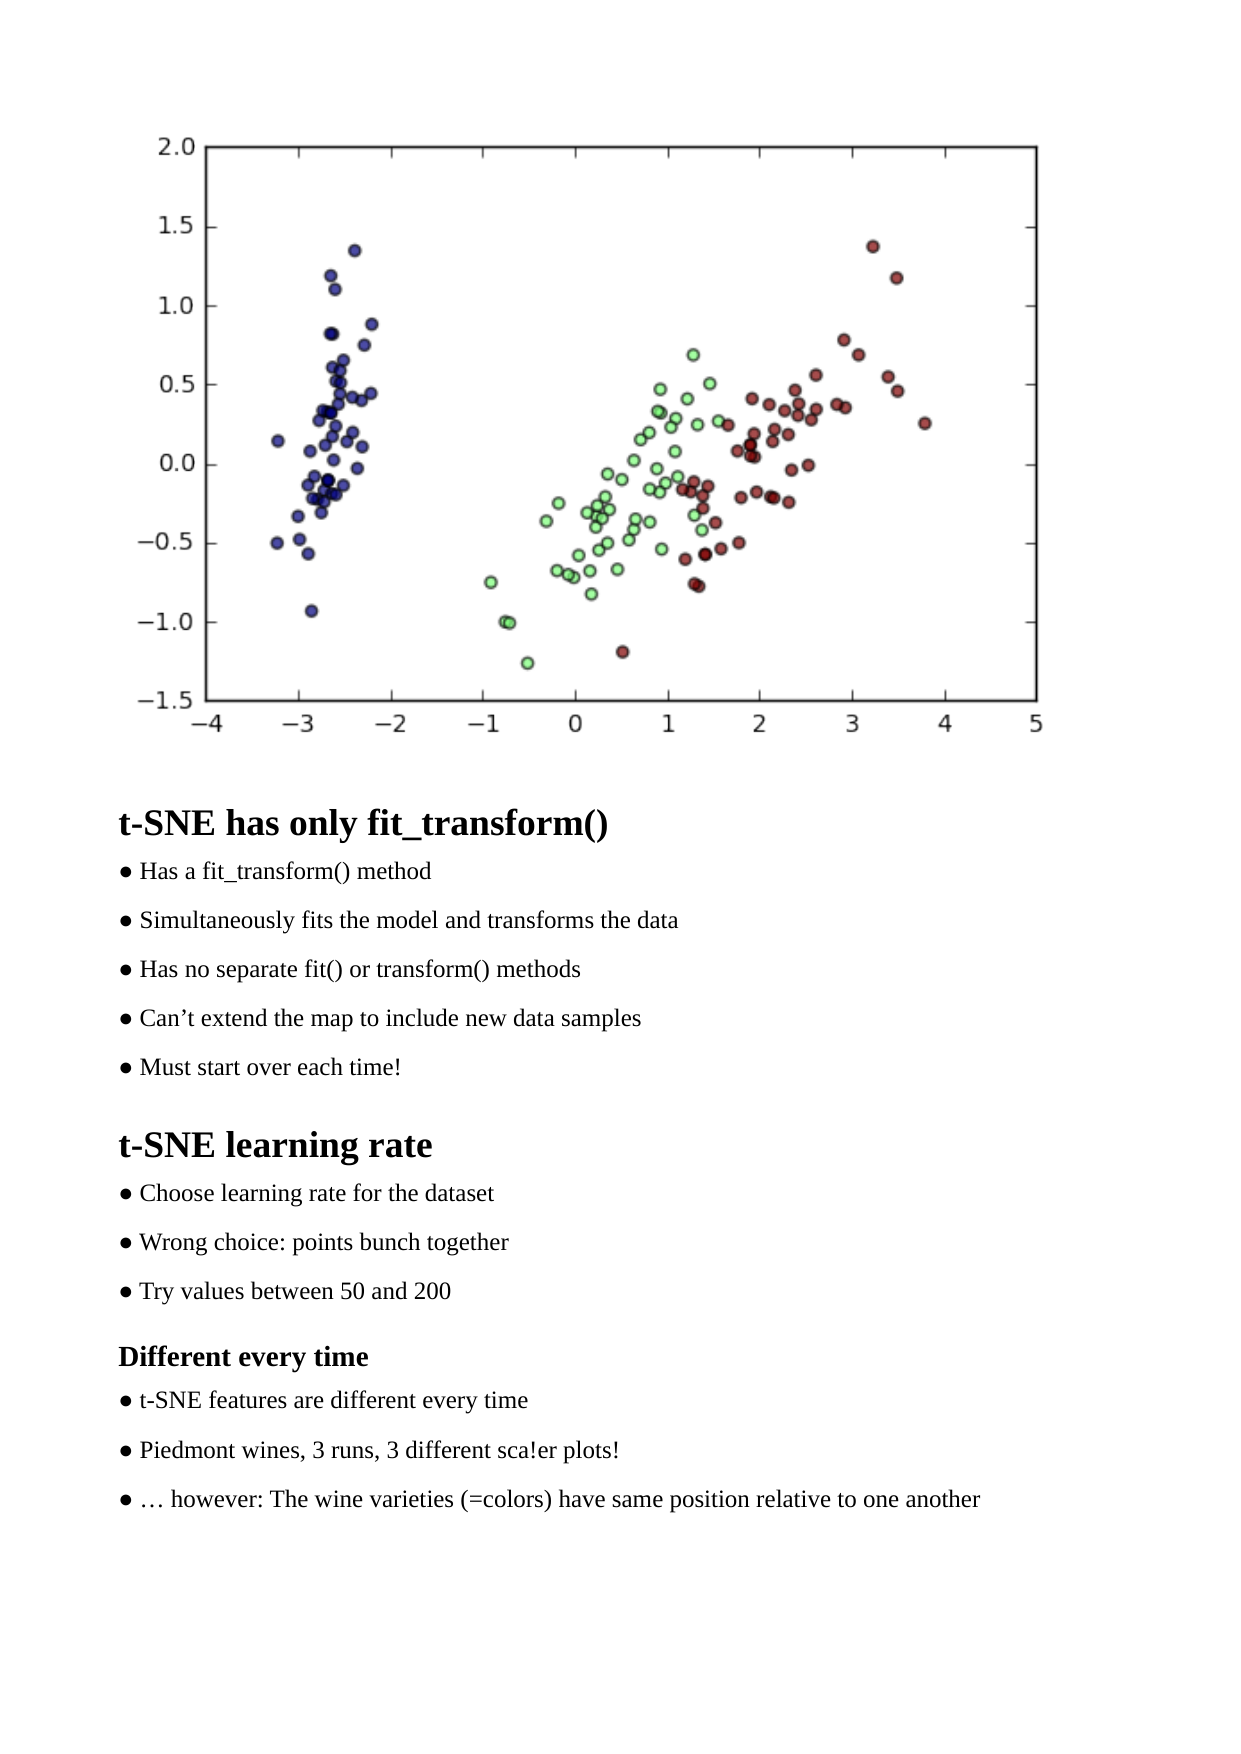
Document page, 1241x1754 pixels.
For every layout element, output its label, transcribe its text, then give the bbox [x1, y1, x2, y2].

text ● Can’t extend the map to include new data samples [118, 1003, 1122, 1032]
text ● … however: The wine varieties (=colors) have same position relative to one another [118, 1484, 1122, 1512]
text ● Simultaneously fits the model and transforms the data [118, 905, 1122, 934]
text ● Choose learning rate for the dataset [118, 1178, 1122, 1207]
subtitle Different every time [118, 1339, 1122, 1373]
text ● Has no separate fit() or transform() methods [118, 954, 1122, 983]
subtitle t-SNE has only fit_transform() [118, 800, 1122, 843]
text ● Try values between 50 and 200 [118, 1276, 1122, 1305]
text ● t-SNE features are different every time [118, 1386, 1122, 1414]
text ● Must start over each time! [118, 1052, 1122, 1081]
subtitle t-SNE learning rate [118, 1122, 1122, 1165]
picture [118, 118, 1061, 754]
text ● Piedmont wines, 3 runs, 3 different sca!er plots! [118, 1435, 1122, 1463]
text ● Wrong choice: points bunch together [118, 1227, 1122, 1256]
text ● Has a fit_transform() method [118, 856, 1122, 885]
